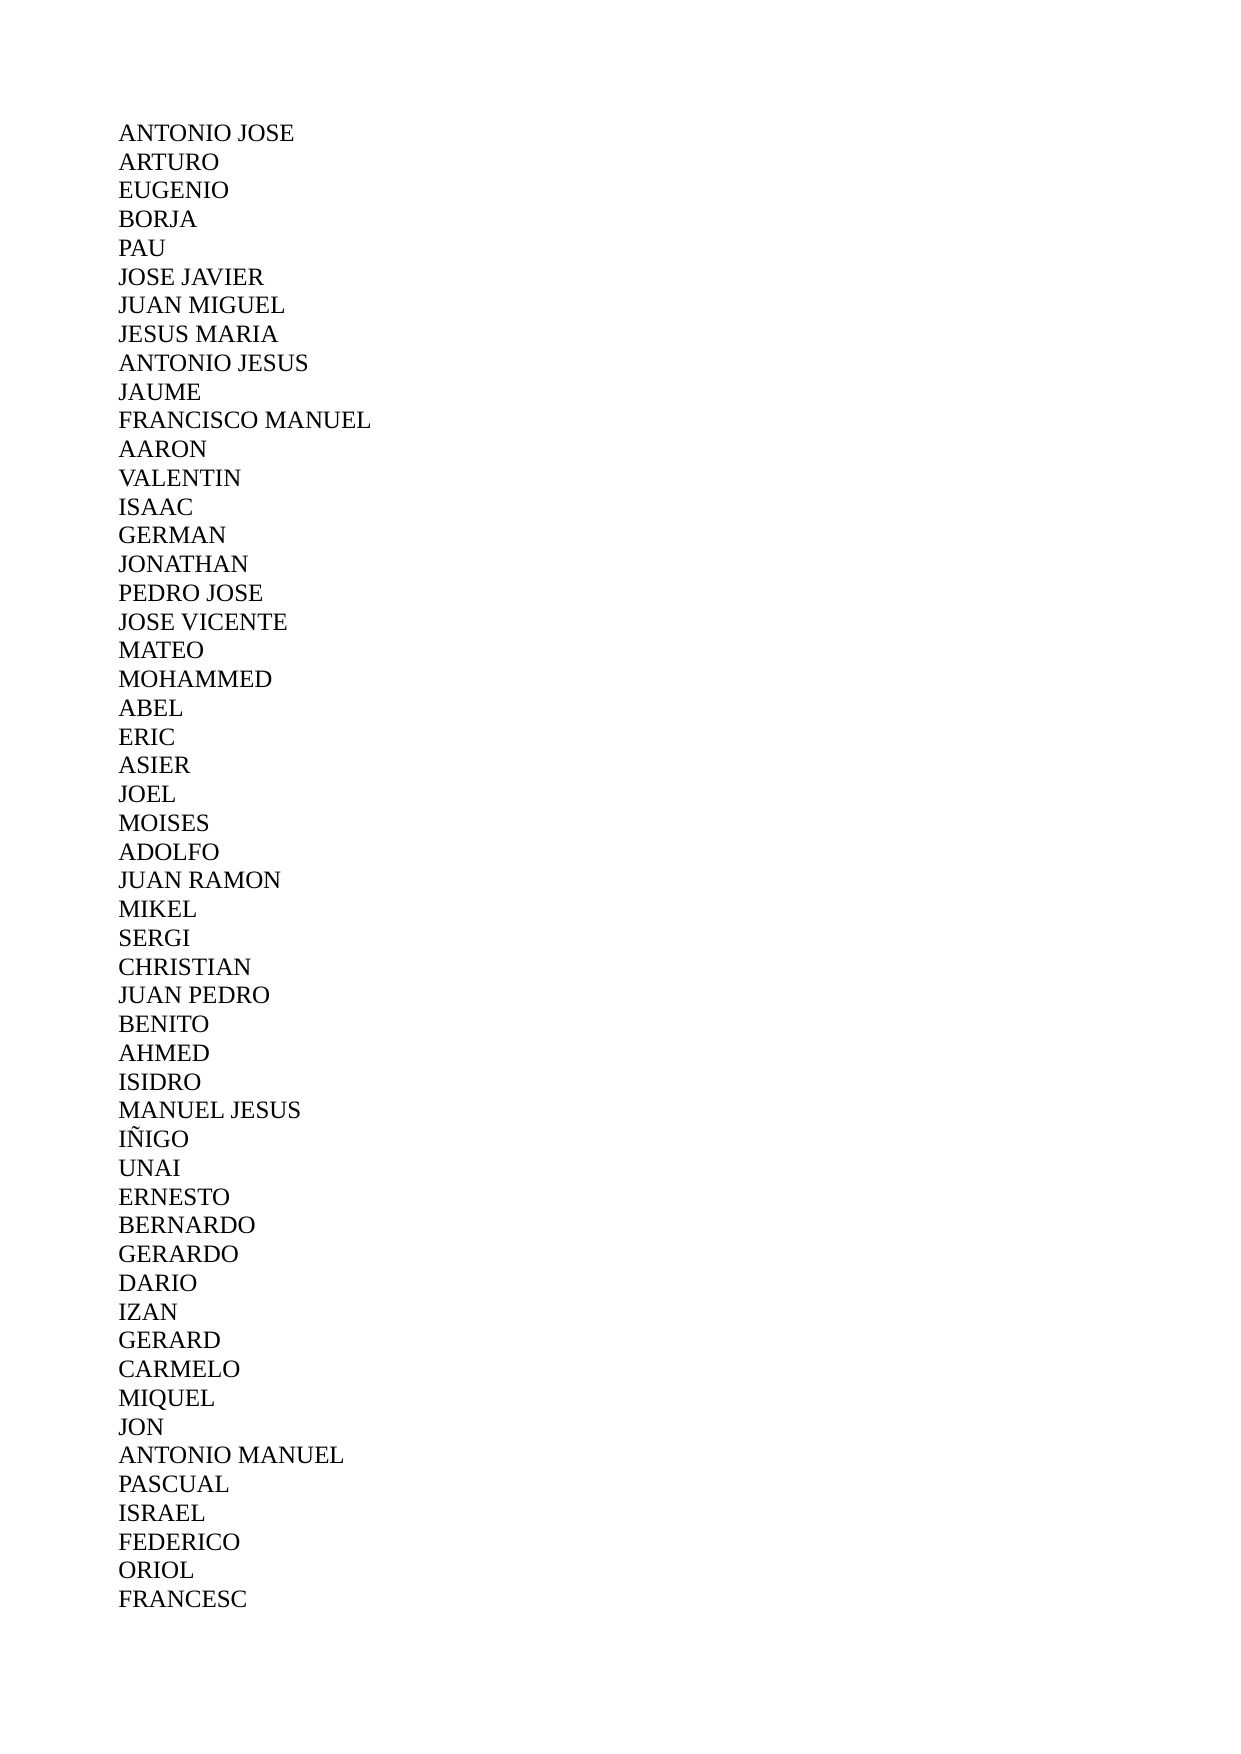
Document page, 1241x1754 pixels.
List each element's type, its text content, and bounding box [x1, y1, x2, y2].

text AARON [118, 434, 1122, 463]
text VALENTIN [118, 463, 1122, 492]
text ERIC [118, 722, 1122, 751]
text ARTURO [118, 147, 1122, 176]
text MATEO [118, 636, 1122, 664]
text BENITO [118, 1009, 1122, 1038]
text MIKEL [118, 894, 1122, 923]
text ISAAC [118, 492, 1122, 521]
text PEDRO JOSE [118, 578, 1122, 607]
text ABEL [118, 693, 1122, 722]
text BORJA [118, 204, 1122, 233]
text JAUME [118, 377, 1122, 406]
text GERARDO [118, 1239, 1122, 1268]
text MANUEL JESUS [118, 1096, 1122, 1124]
text ORIOL [118, 1556, 1122, 1584]
text PASCUAL [118, 1469, 1122, 1498]
text JUAN RAMON [118, 866, 1122, 894]
text ISRAEL [118, 1498, 1122, 1527]
text ADOLFO [118, 837, 1122, 866]
text FEDERICO [118, 1527, 1122, 1556]
text SERGI [118, 923, 1122, 952]
text ERNESTO [118, 1182, 1122, 1211]
text JOEL [118, 779, 1122, 808]
text BERNARDO [118, 1211, 1122, 1239]
text JOSE VICENTE [118, 607, 1122, 636]
text MOHAMMED [118, 664, 1122, 693]
text GERMAN [118, 521, 1122, 549]
text JUAN MIGUEL [118, 291, 1122, 319]
text MIQUEL [118, 1383, 1122, 1412]
text FRANCISCO MANUEL [118, 406, 1122, 434]
text EUGENIO [118, 176, 1122, 204]
text CHRISTIAN [118, 952, 1122, 981]
text CARMELO [118, 1354, 1122, 1383]
text ANTONIO JESUS [118, 348, 1122, 377]
text IÑIGO [118, 1124, 1122, 1153]
text JONATHAN [118, 549, 1122, 578]
text ANTONIO MANUEL [118, 1441, 1122, 1469]
text UNAI [118, 1153, 1122, 1182]
text JUAN PEDRO [118, 981, 1122, 1009]
text GERARD [118, 1326, 1122, 1354]
text IZAN [118, 1297, 1122, 1326]
text ASIER [118, 751, 1122, 779]
text DARIO [118, 1268, 1122, 1297]
text MOISES [118, 808, 1122, 837]
text JON [118, 1412, 1122, 1441]
text FRANCESC [118, 1584, 1122, 1613]
text ANTONIO JOSE [118, 118, 1122, 147]
text AHMED [118, 1038, 1122, 1067]
text JOSE JAVIER [118, 262, 1122, 291]
text JESUS MARIA [118, 319, 1122, 348]
text ISIDRO [118, 1067, 1122, 1096]
text PAU [118, 233, 1122, 262]
